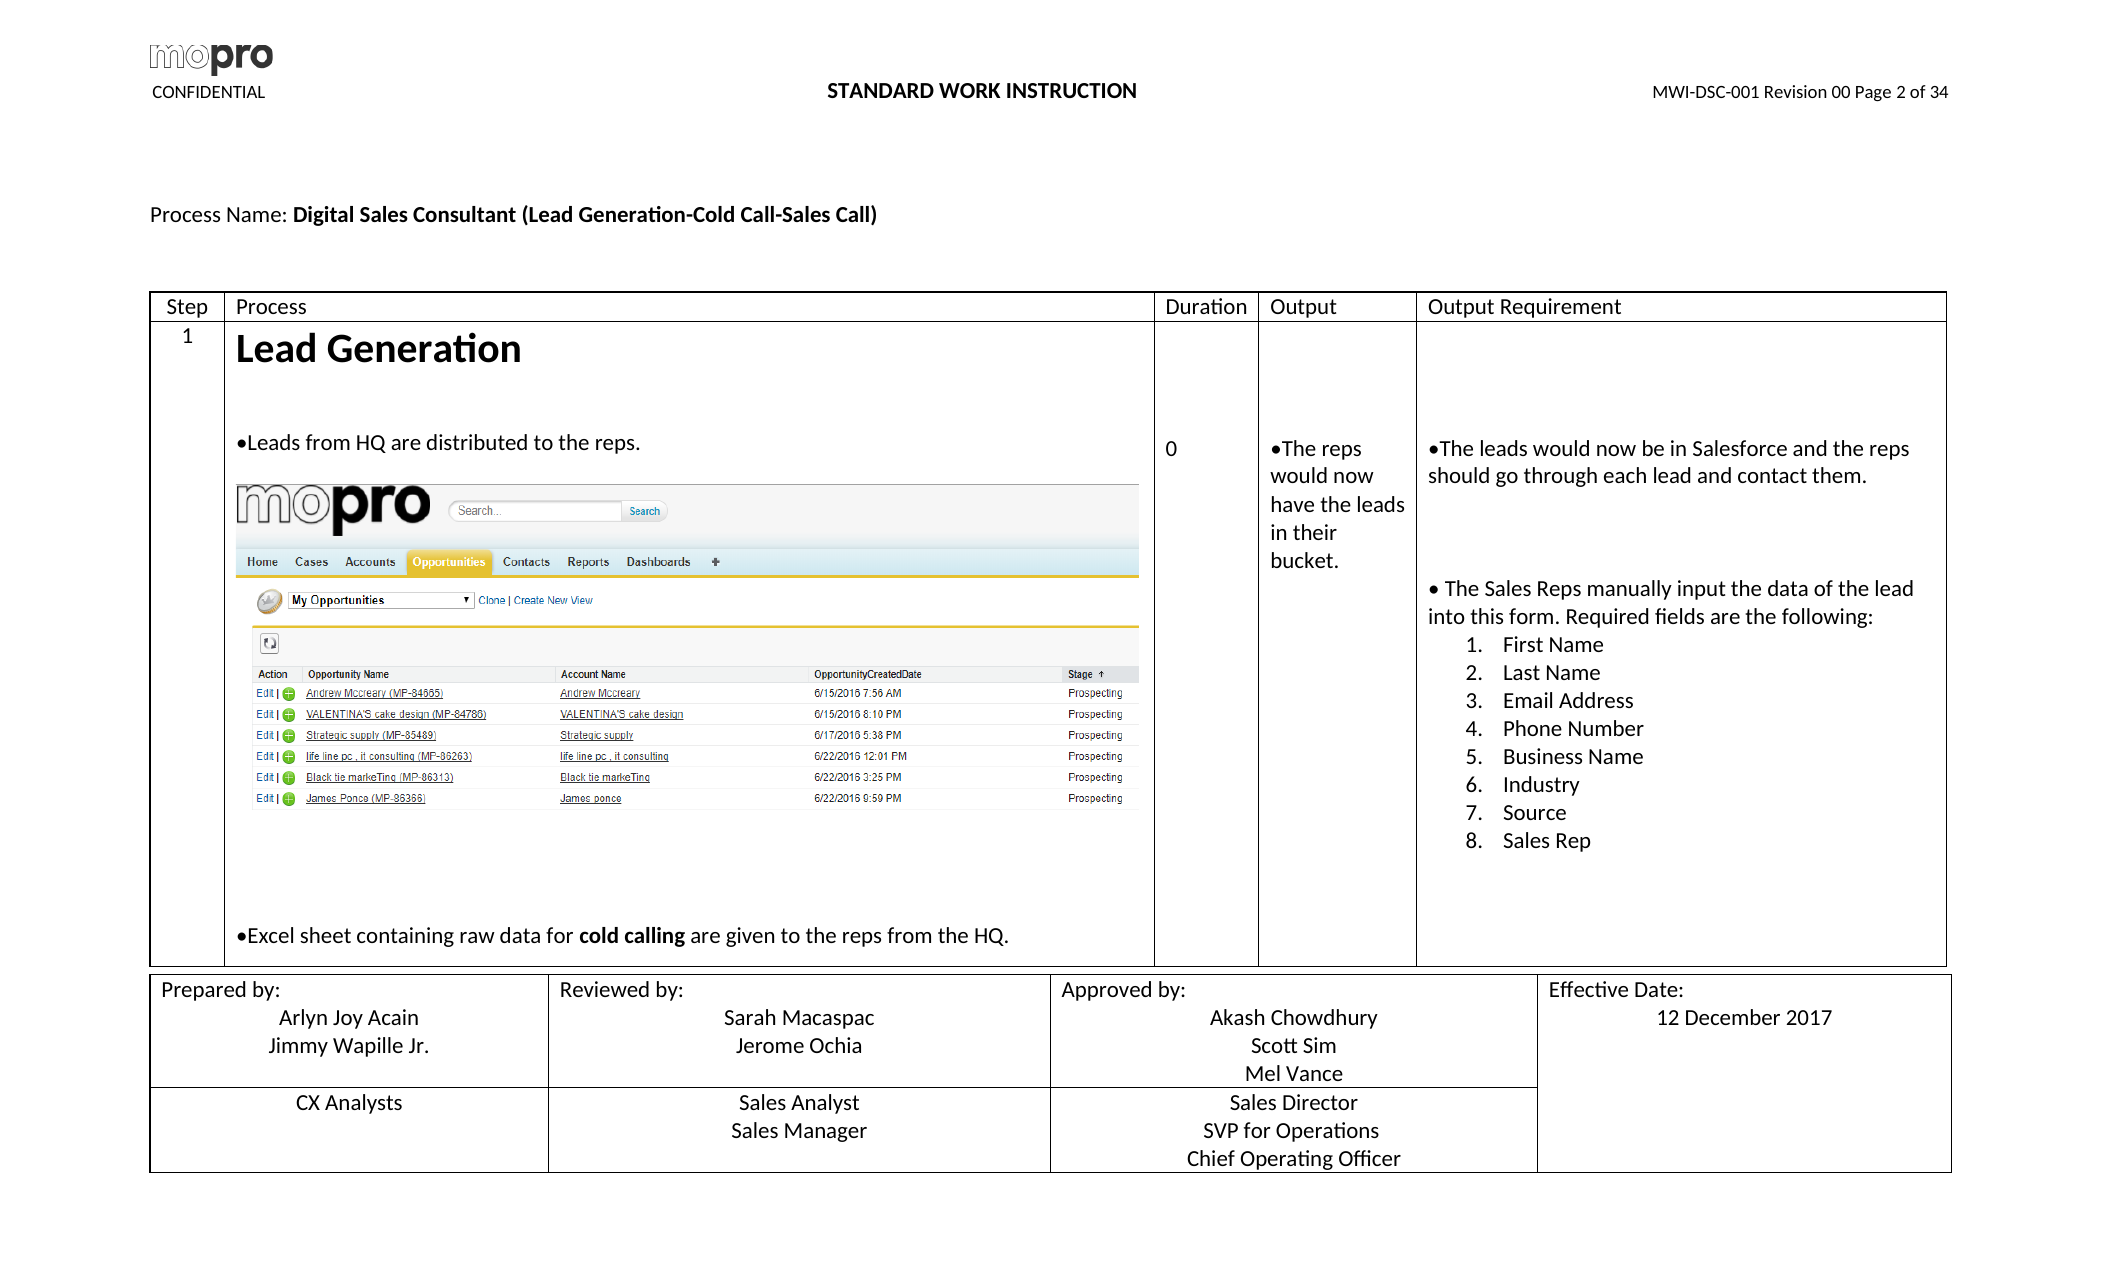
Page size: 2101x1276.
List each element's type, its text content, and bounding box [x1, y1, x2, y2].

table_cell 0 [1155, 322, 1258, 966]
table_cell Lead Generation •Leads from HQ are distributed to the reps. •Excel sheet containing raw data for cold calling are given to the reps from the HQ. [225, 322, 1154, 966]
table_cell •The reps would now have the leads in their bucket. [1259, 322, 1416, 966]
table_cell 1 [151, 322, 224, 966]
table_header Duration [1155, 293, 1258, 321]
text Process Name: Digital Sales Consultant (Lead Generation-Cold Call-Sales Call) [150, 200, 1950, 228]
table_header Process [225, 293, 1154, 321]
table_header Output [1259, 293, 1416, 321]
table_cell •The leads would now be in Salesforce and the reps should go through each lead and contact them. • The Sales Reps manually input the data of the lead into this form. Required fields are the following: First Name Last Name Email Address Phone Number Business Name Industry Source Sales Rep •If the rep was able to speak to the client and set an appointment for the spec reveal, the stage would be changed from Prospecting UTC/Prospecting to Spec Scheduled. •Once the rep has been in contact with the lead, the Sales Manager would then change the name of the Opportunity Owner. [1417, 322, 1946, 966]
table_header Output Requirement [1417, 293, 1946, 321]
table_header Step [151, 293, 224, 321]
